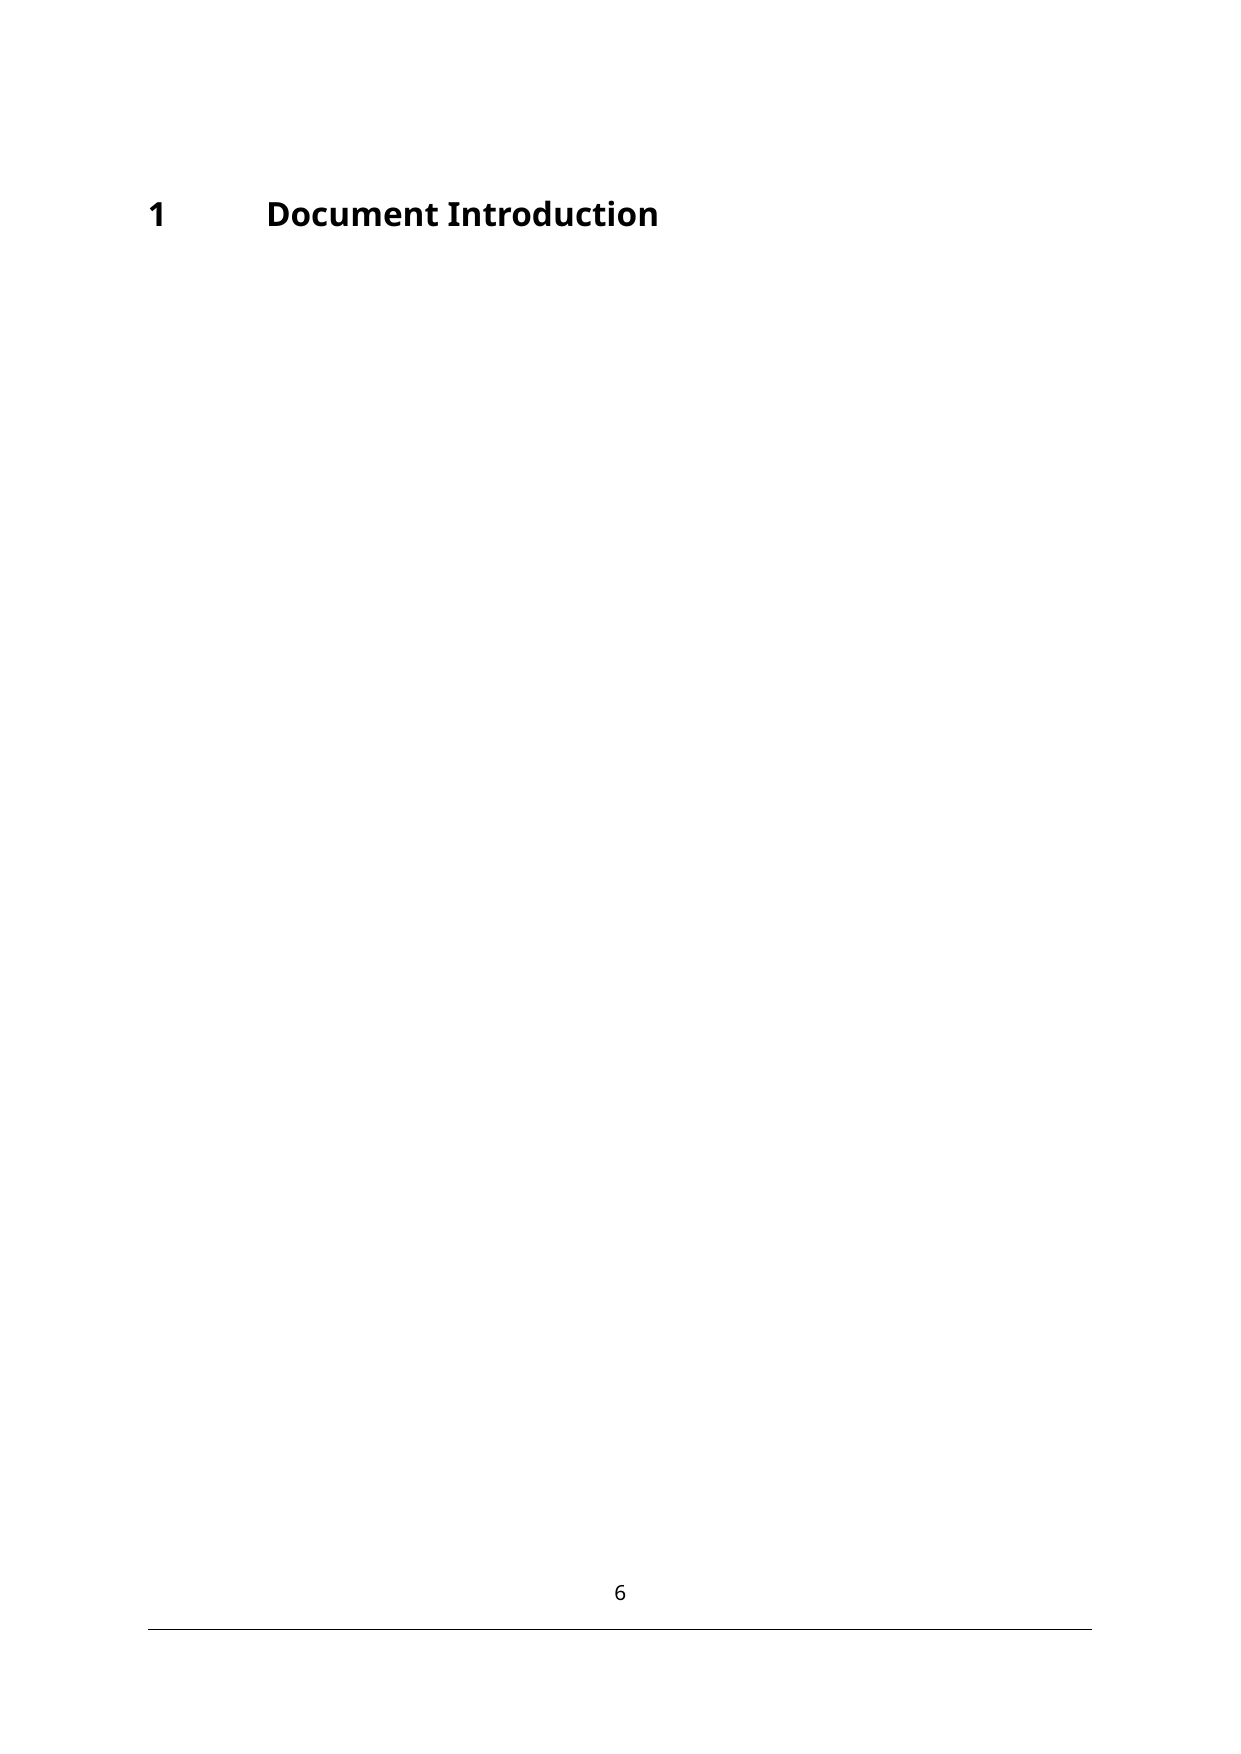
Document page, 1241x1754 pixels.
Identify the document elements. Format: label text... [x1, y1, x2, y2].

subtitle Document Introduction [148, 191, 1092, 236]
